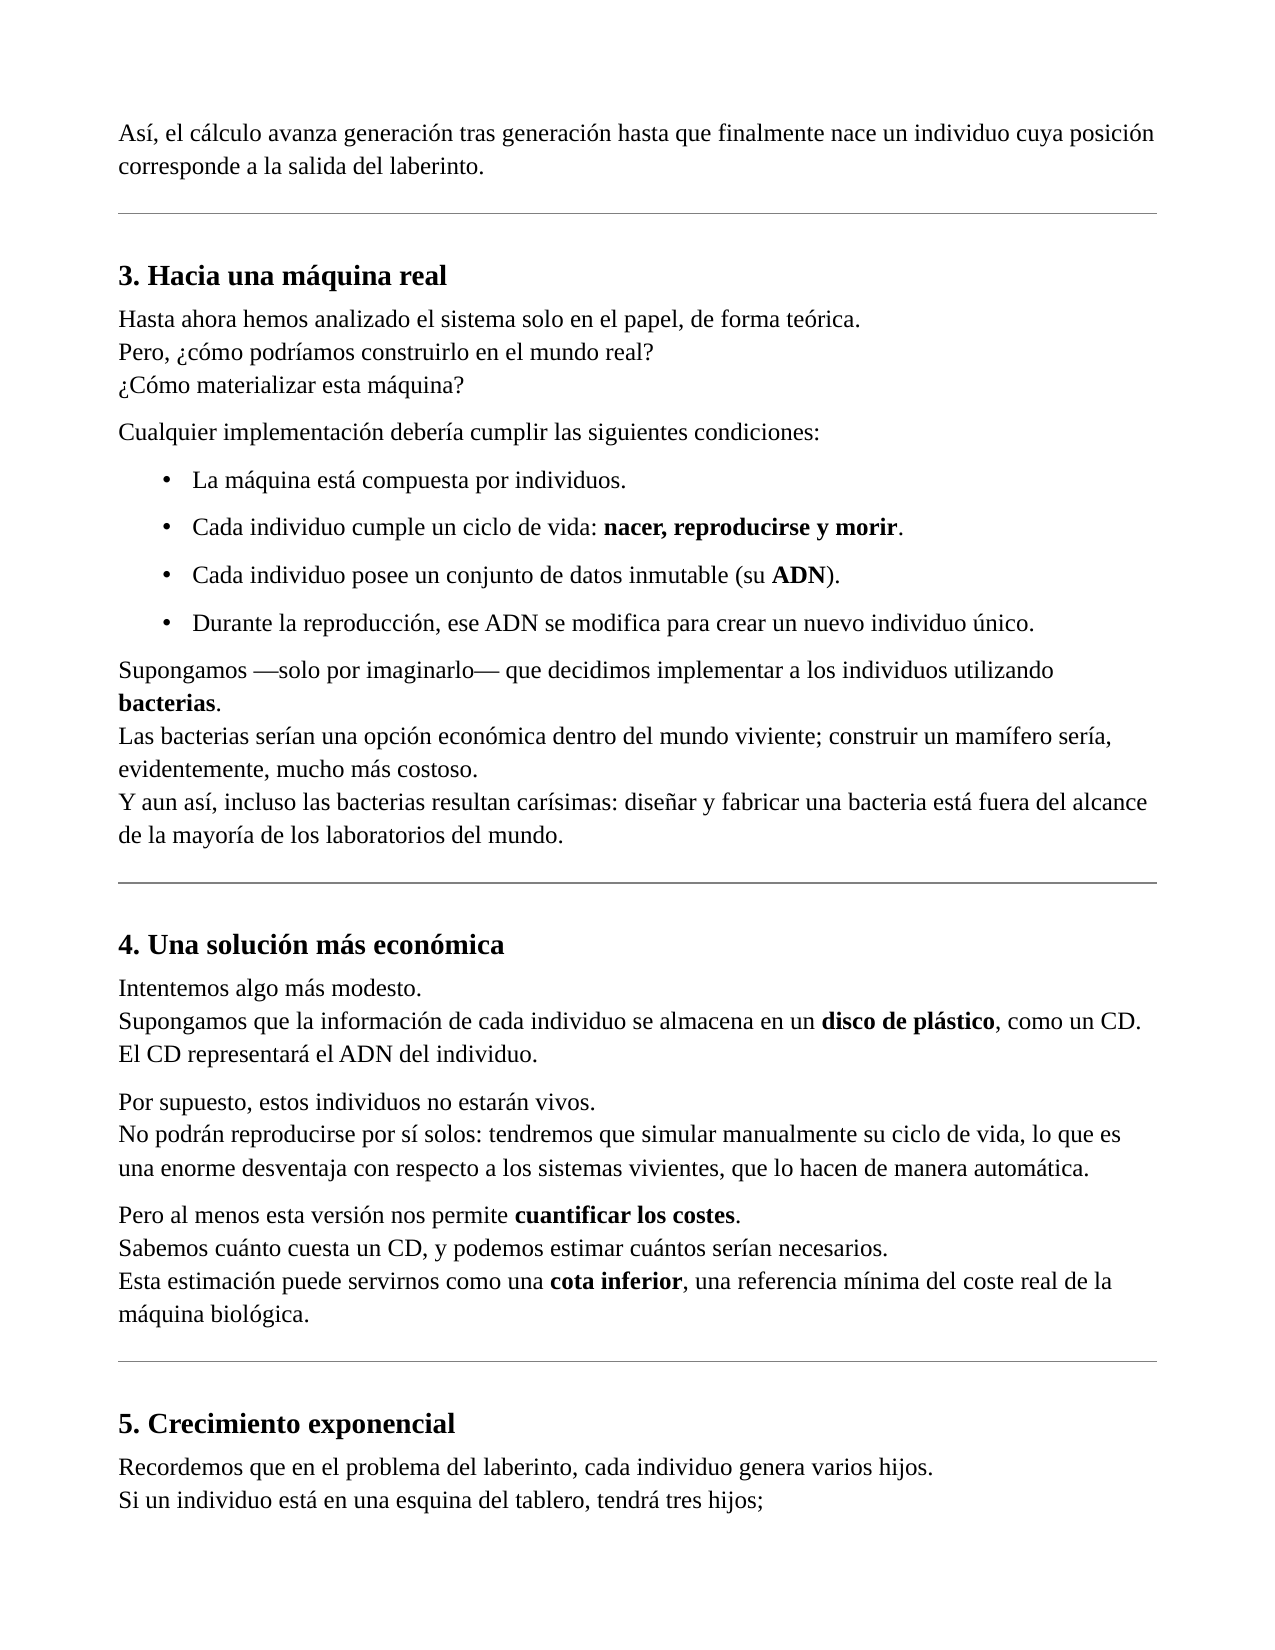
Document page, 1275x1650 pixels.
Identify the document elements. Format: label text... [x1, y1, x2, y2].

list La máquina está compuesta por individuos. [162, 465, 1157, 494]
list Cada individuo cumple un ciclo de vida: nacer, reproducirse y morir. [162, 512, 1157, 541]
subtitle 3. Hacia una máquina real [118, 258, 1157, 291]
list Cada individuo posee un conjunto de datos inmutable (su ADN). [162, 560, 1157, 589]
subtitle 4. Una solución más económica [118, 927, 1157, 960]
text Intentemos algo más modesto. Supongamos que la información de cada individuo se almacena en un disco de plástico, como un CD. El CD representará el ADN del individuo. [118, 973, 1157, 1068]
text Recordemos que en el problema del laberinto, cada individuo genera varios hijos. Si un individuo está en una esquina del tablero, tendrá tres hijos; [118, 1452, 1157, 1513]
text Supongamos —solo por imaginarlo— que decidimos implementar a los individuos utilizando bacterias. Las bacterias serían una opción económica dentro del mundo viviente; construir un mamífero sería, evidentemente, mucho más costoso. Y aun así, incluso las bacterias resultan carísimas: diseñar y fabricar una bacteria está fuera del alcance de la mayoría de los laboratorios del mundo. [118, 655, 1157, 849]
text Hasta ahora hemos analizado el sistema solo en el papel, de forma teórica. Pero, ¿cómo podríamos construirlo en el mundo real? ¿Cómo materializar esta máquina? [118, 304, 1157, 398]
text Pero al menos esta versión nos permite cuantificar los costes. Sabemos cuánto cuesta un CD, y podemos estimar cuántos serían necesarios. Esta estimación puede servirnos como una cota inferior, una referencia mínima del coste real de la máquina biológica. [118, 1200, 1157, 1328]
subtitle 5. Crecimiento exponencial [118, 1406, 1157, 1439]
text Por supuesto, estos individuos no estarán vivos. No podrán reproducirse por sí solos: tendremos que simular manualmente su ciclo de vida, lo que es una enorme desventaja con respecto a los sistemas vivientes, que lo hacen de manera automática. [118, 1087, 1157, 1181]
text Cualquier implementación debería cumplir las siguientes condiciones: [118, 417, 1157, 446]
list Durante la reproducción, ese ADN se modifica para crear un nuevo individuo único. [162, 608, 1157, 636]
text Así, el cálculo avanza generación tras generación hasta que finalmente nace un individuo cuya posición corresponde a la salida del laberinto. [118, 118, 1157, 180]
